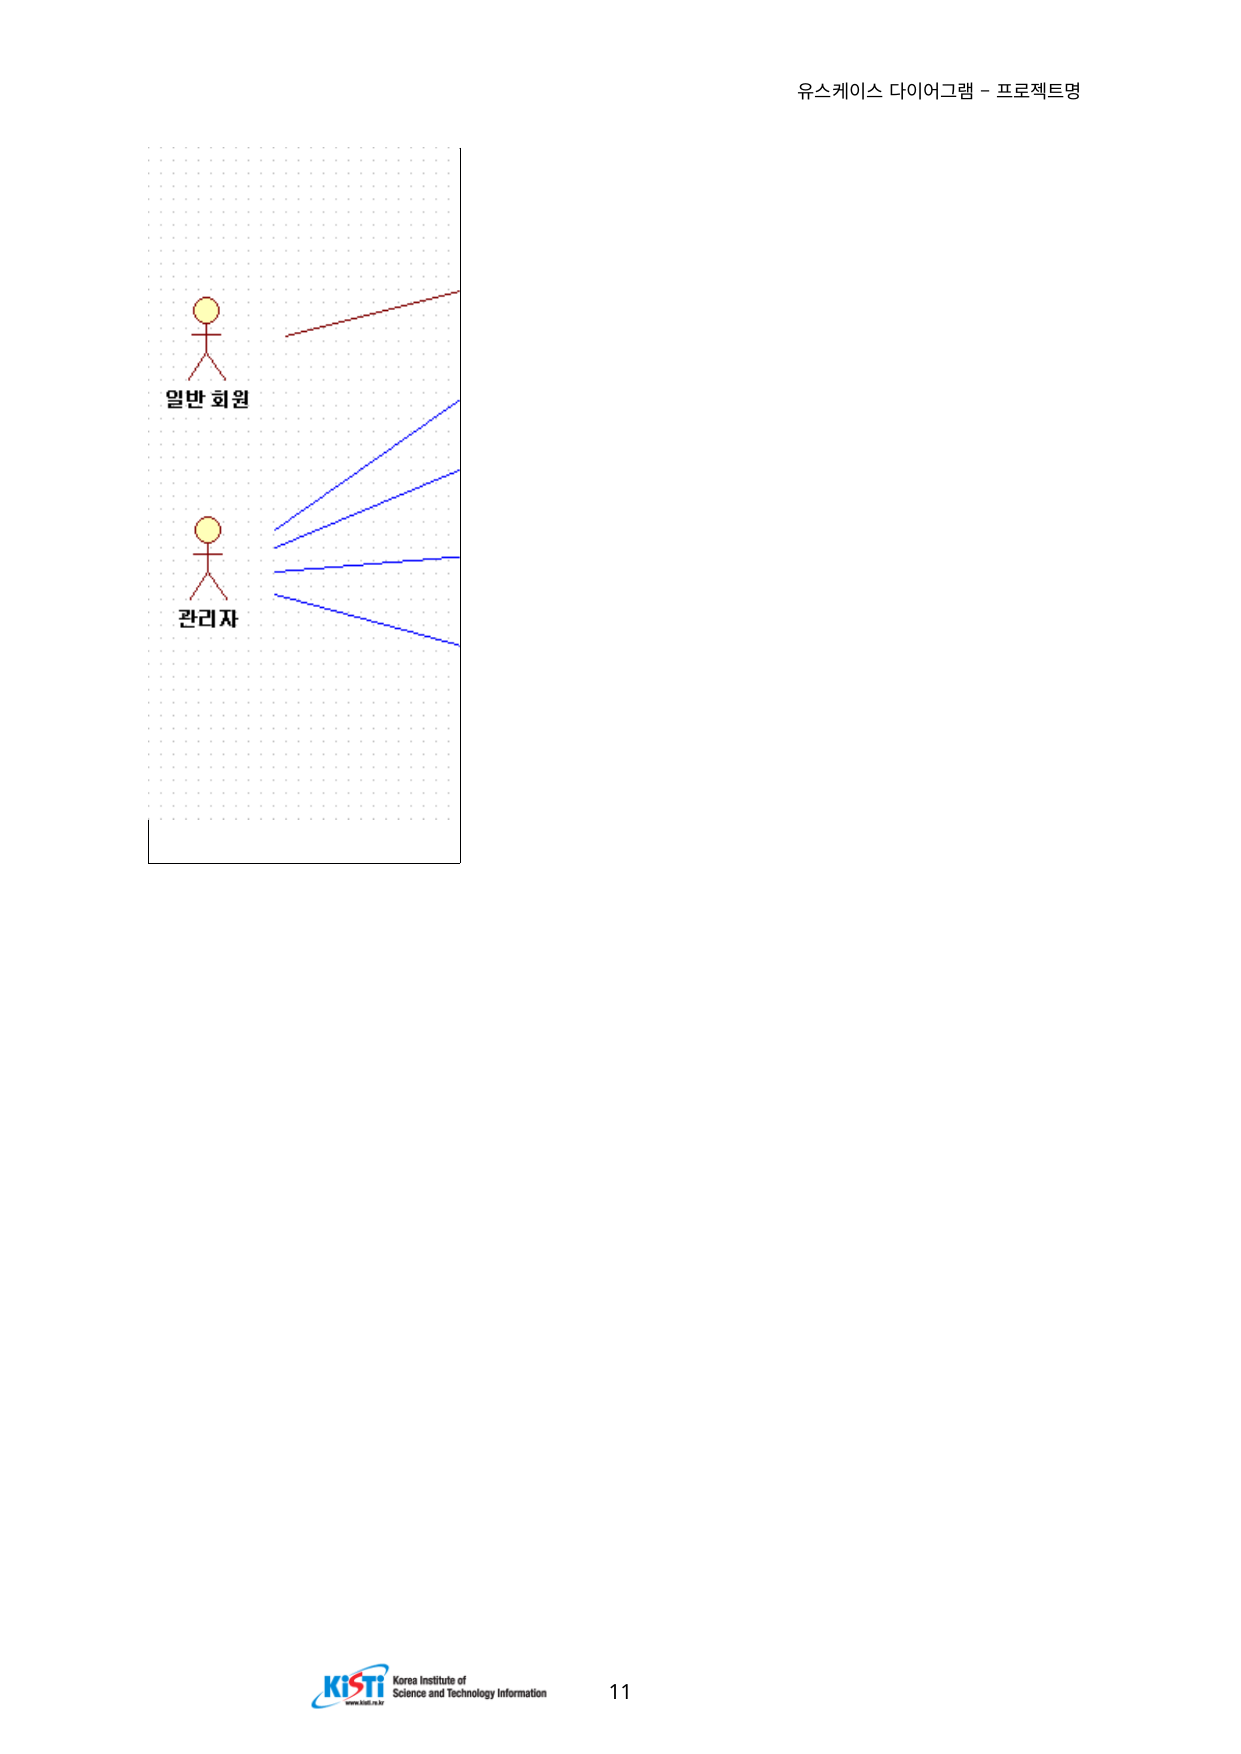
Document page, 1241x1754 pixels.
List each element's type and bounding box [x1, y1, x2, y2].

picture [148, 147, 460, 820]
table_cell [461, 148, 1093, 862]
table_cell [149, 820, 460, 862]
picture [295, 1657, 558, 1717]
